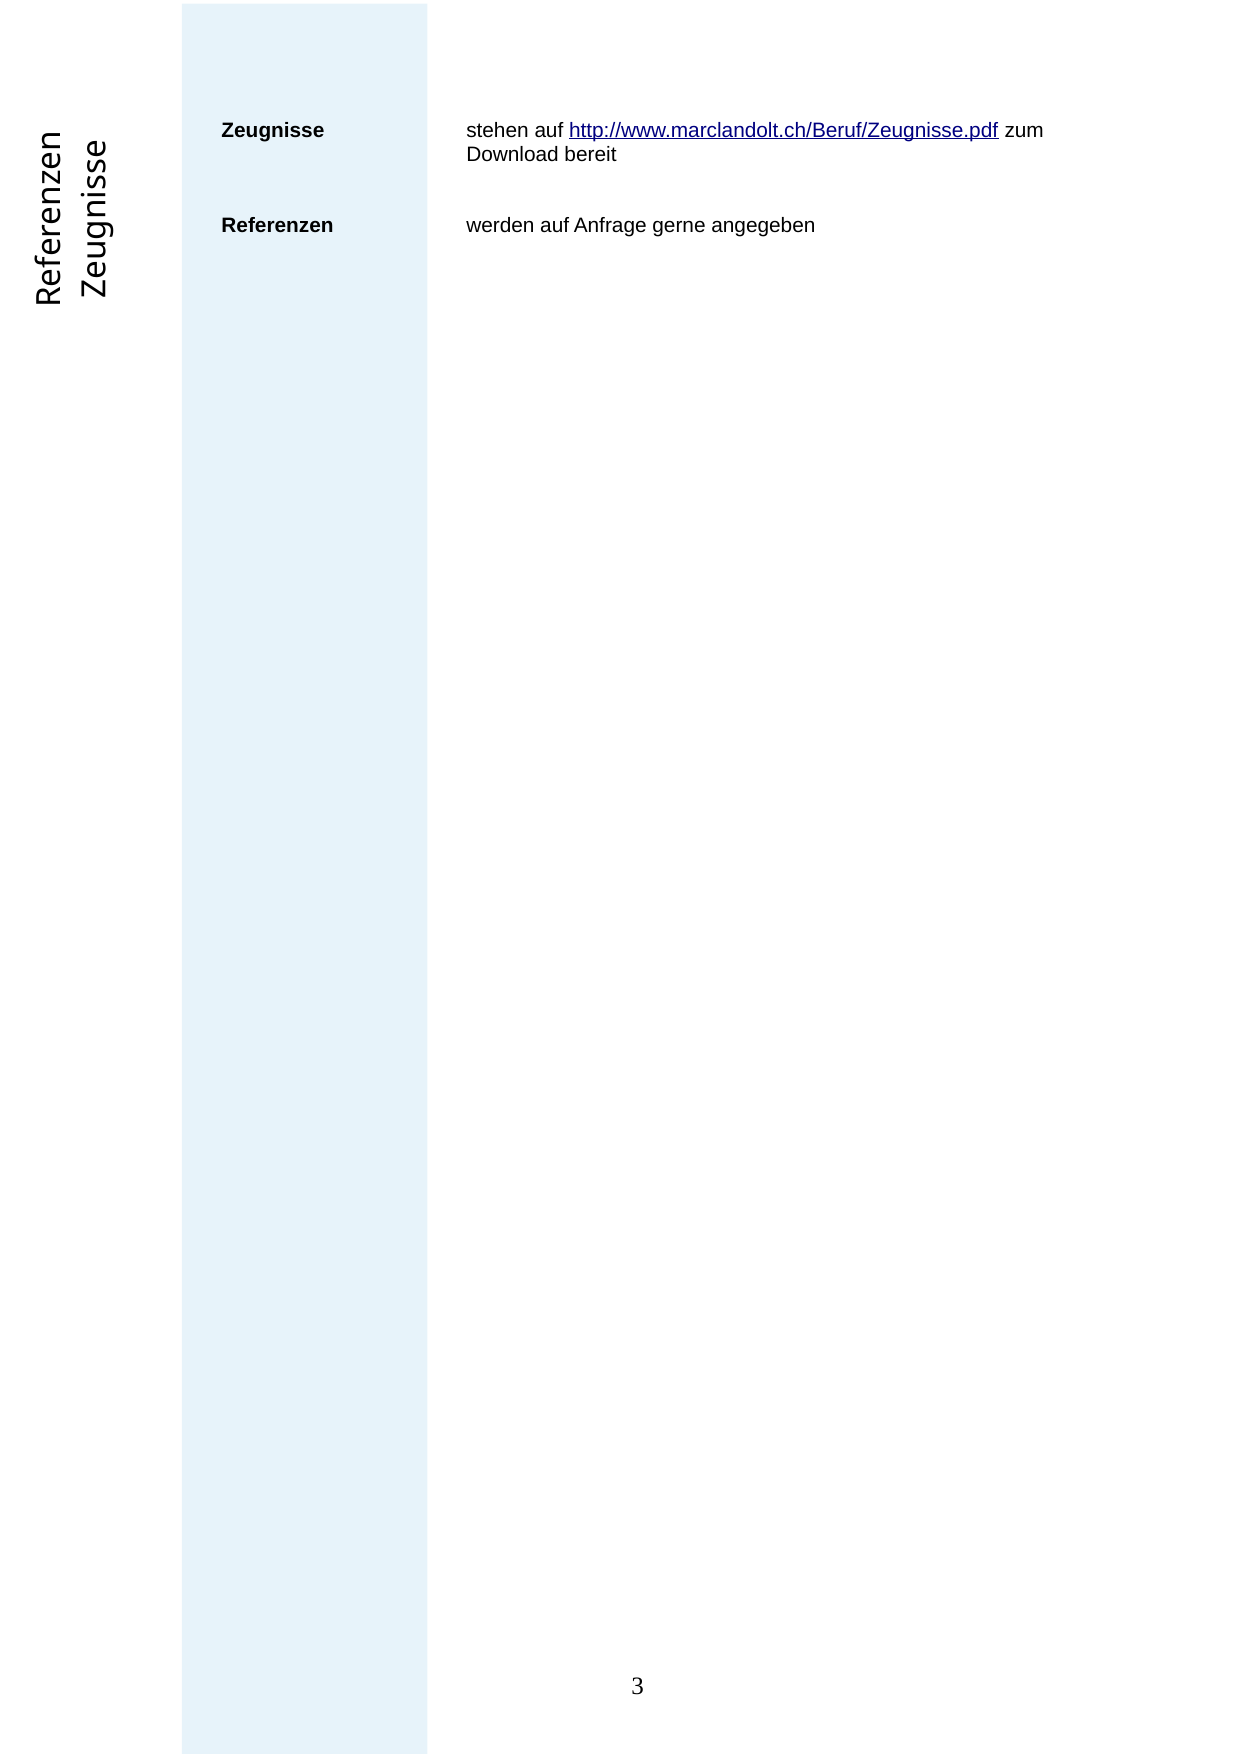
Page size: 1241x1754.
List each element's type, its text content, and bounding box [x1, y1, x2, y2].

text Zeugnisse stehen auf http://www.marclandolt.ch/Beruf/Zeugnisse.pdf zum [428, 117, 1122, 141]
text Download bereit [428, 141, 1122, 165]
text Referenzen werden auf Anfrage gerne angegeben [428, 213, 1122, 237]
